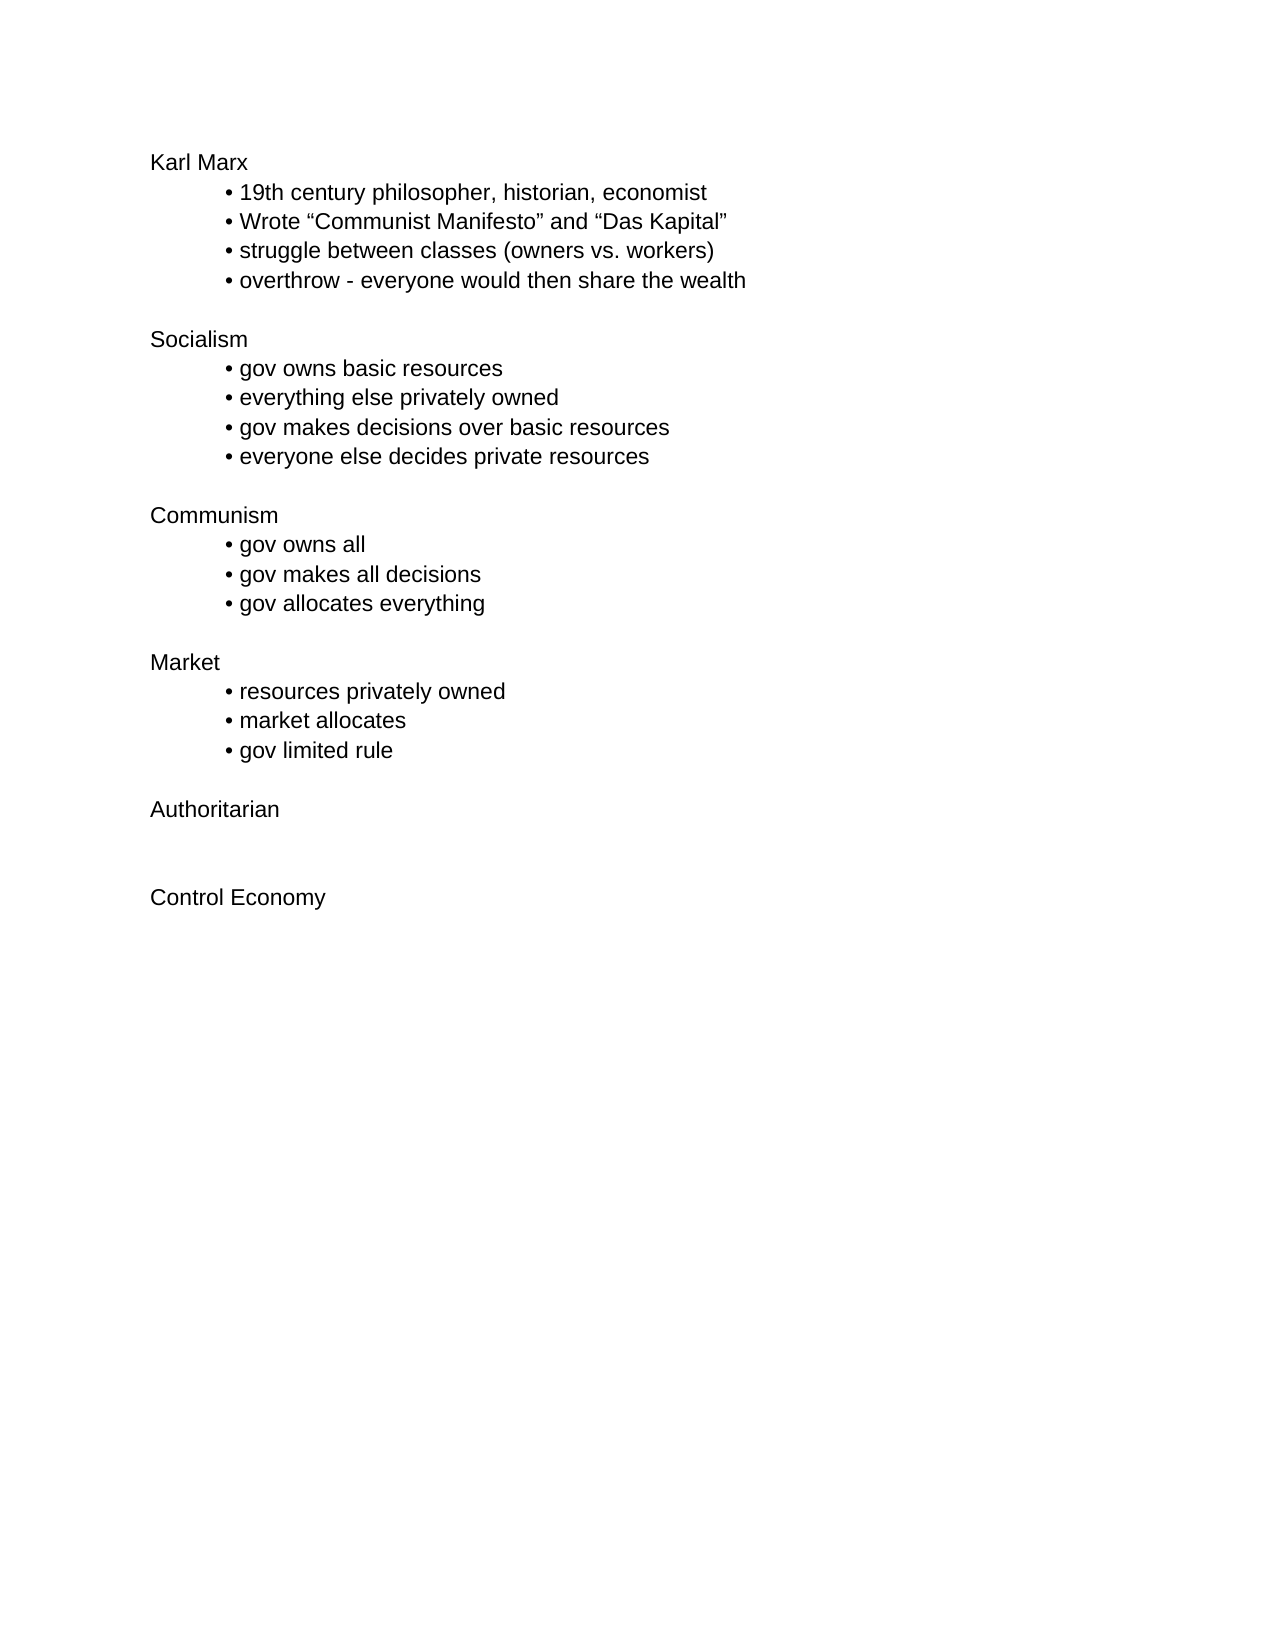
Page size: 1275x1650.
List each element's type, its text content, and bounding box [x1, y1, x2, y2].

text • gov makes decisions over basic resources [150, 414, 1125, 440]
text Market [150, 649, 1125, 675]
text Authoritarian [150, 796, 1125, 822]
text • struggle between classes (owners vs. workers) [150, 238, 1125, 264]
text • everything else privately owned [150, 385, 1125, 411]
text • gov allocates everything [150, 591, 1125, 616]
text • gov limited rule [150, 737, 1125, 763]
text • gov makes all decisions [150, 561, 1125, 587]
text Communism [150, 502, 1125, 528]
text Control Economy [150, 884, 1125, 910]
text • Wrote “Communist Manifesto” and “Das Kapital” [150, 209, 1125, 234]
text • market allocates [150, 708, 1125, 734]
text • gov owns all [150, 532, 1125, 557]
text Socialism [150, 326, 1125, 352]
text • everyone else decides private resources [150, 444, 1125, 469]
text • overthrow - everyone would then share the wealth [150, 267, 1125, 293]
text • gov owns basic resources [150, 356, 1125, 381]
text • 19th century philosopher, historian, economist [150, 179, 1125, 205]
text • resources privately owned [150, 679, 1125, 704]
text Karl Marx [150, 150, 1125, 176]
